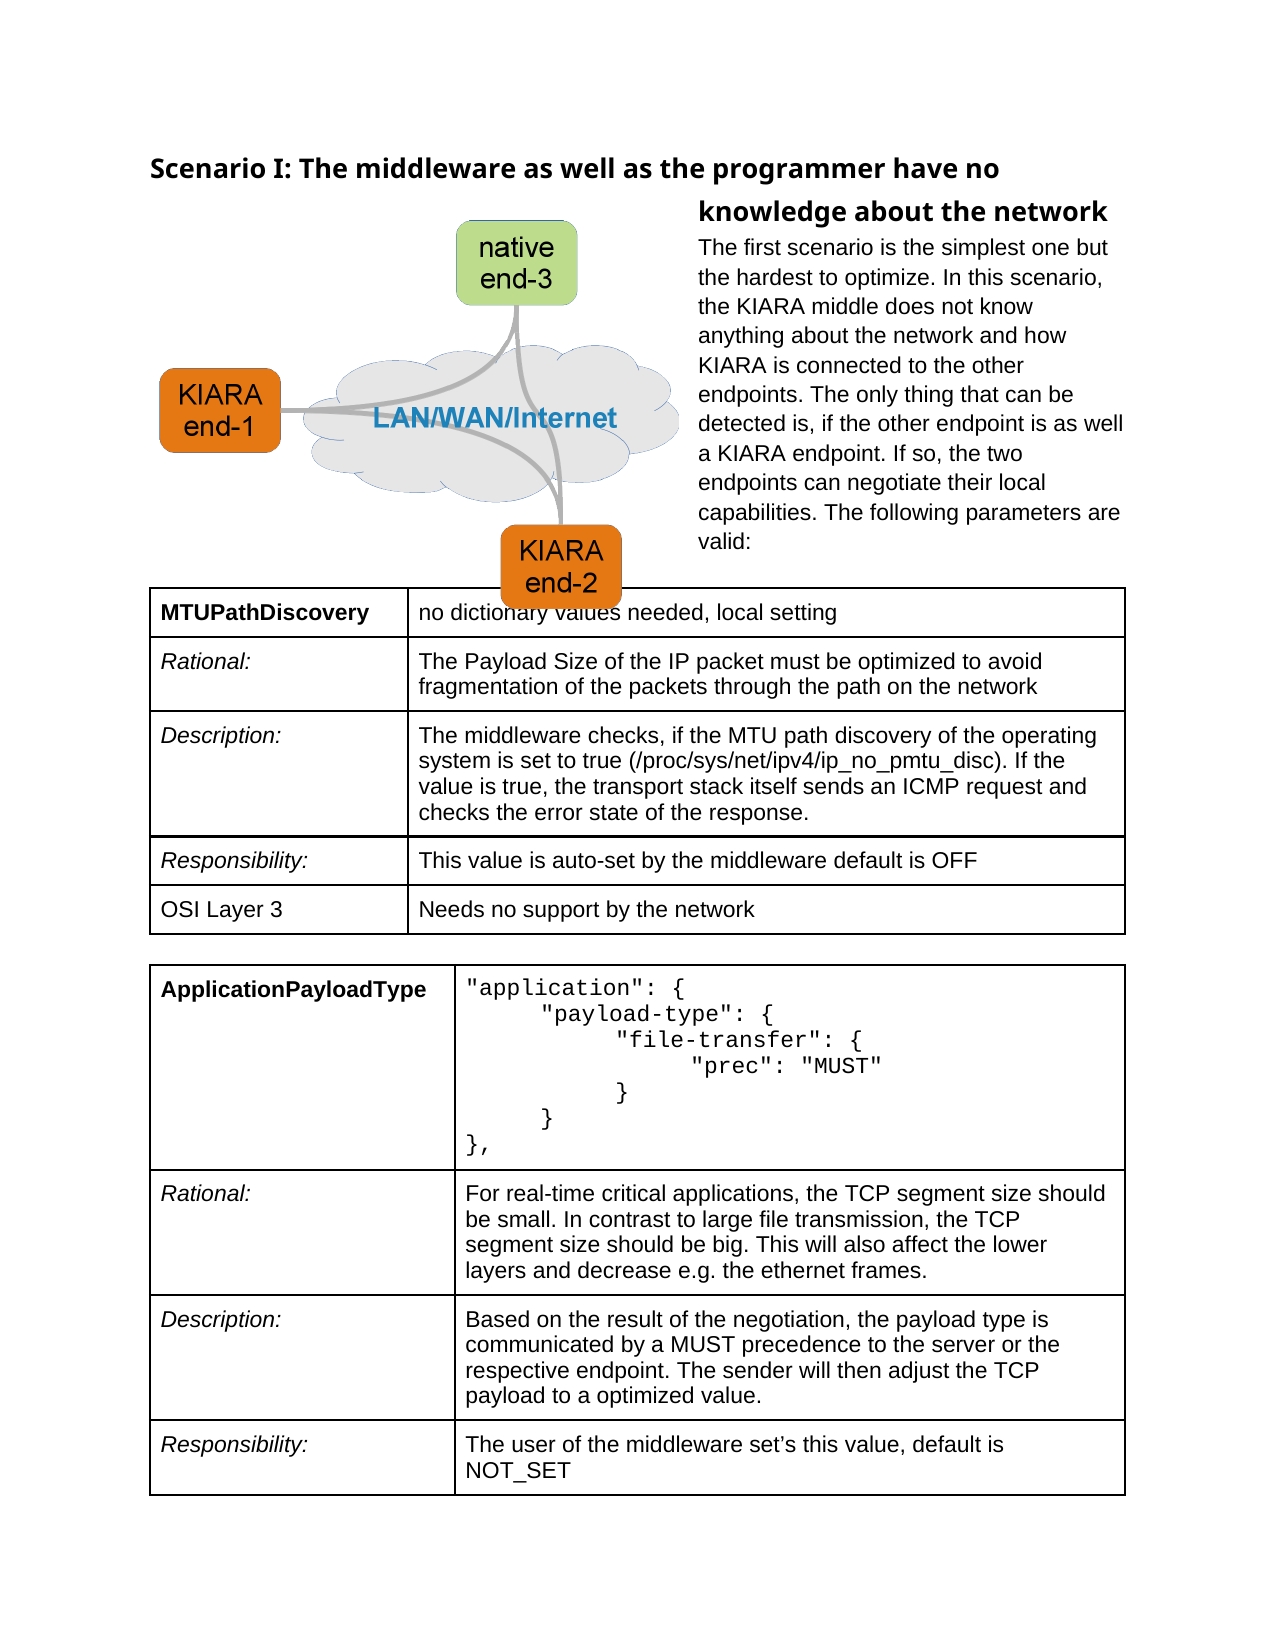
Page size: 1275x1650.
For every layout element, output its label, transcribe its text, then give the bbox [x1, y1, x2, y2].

table_cell Responsibility: [151, 1421, 454, 1493]
table_cell Rational: [151, 638, 407, 710]
table_cell For real-time critical applications, the TCP segment size should be small. In contrast to large file transmission, the TCP segment size should be big. This will also affect the lower layers and decrease e.g. the ethernet frames. [456, 1171, 1124, 1294]
table_cell The Payload Size of the IP packet must be optimized to avoid fragmentation of the packets through the path on the network [409, 638, 1124, 710]
table_header MTUPathDiscovery [151, 589, 407, 636]
table_cell The middleware checks, if the MTU path discovery of the operating system is set to true (/proc/sys/net/ipv4/ip_no_pmtu_disc). If the value is true, the transport stack itself sends an ICMP request and checks the error state of the response. [409, 712, 1124, 835]
table_cell Needs no support by the network [409, 886, 1124, 932]
text The first scenario is the simplest one but the hardest to optimize. In this scenario, the KIARA middle does not know anything about the network and how KIARA is connected to the other endpoints. The only thing that can be detected is, if the other endpoint is as well a KIARA endpoint. If so, the two endpoints can negotiate their local capabilities. The following parameters are valid: [679, 235, 1125, 554]
table_cell Based on the result of the negotiation, the payload type is communicated by a MUST precedence to the server or the respective endpoint. The sender will then adjust the TCP payload to a optimized value. [456, 1296, 1124, 1419]
table_cell Responsibility: [151, 838, 407, 884]
table_cell Description: [151, 1296, 454, 1419]
table_cell OSI Layer 3 [151, 886, 407, 932]
table_header ApplicationPayloadType [151, 966, 454, 1168]
table_cell Description: [151, 712, 407, 835]
table_header "application": { "payload-type": { "file-transfer": { "prec": "MUST" } } }, [456, 966, 1124, 1168]
subtitle Scenario I: The middleware as well as the programmer have no knowledge about the network [150, 150, 1125, 229]
table_cell Rational: [151, 1171, 454, 1294]
table_header no dictionary values needed, local setting [409, 589, 1124, 636]
table_cell The user of the middleware set’s this value, default is NOT_SET [456, 1421, 1124, 1493]
picture [159, 220, 679, 609]
table_cell This value is auto-set by the middleware default is OFF [409, 838, 1124, 884]
